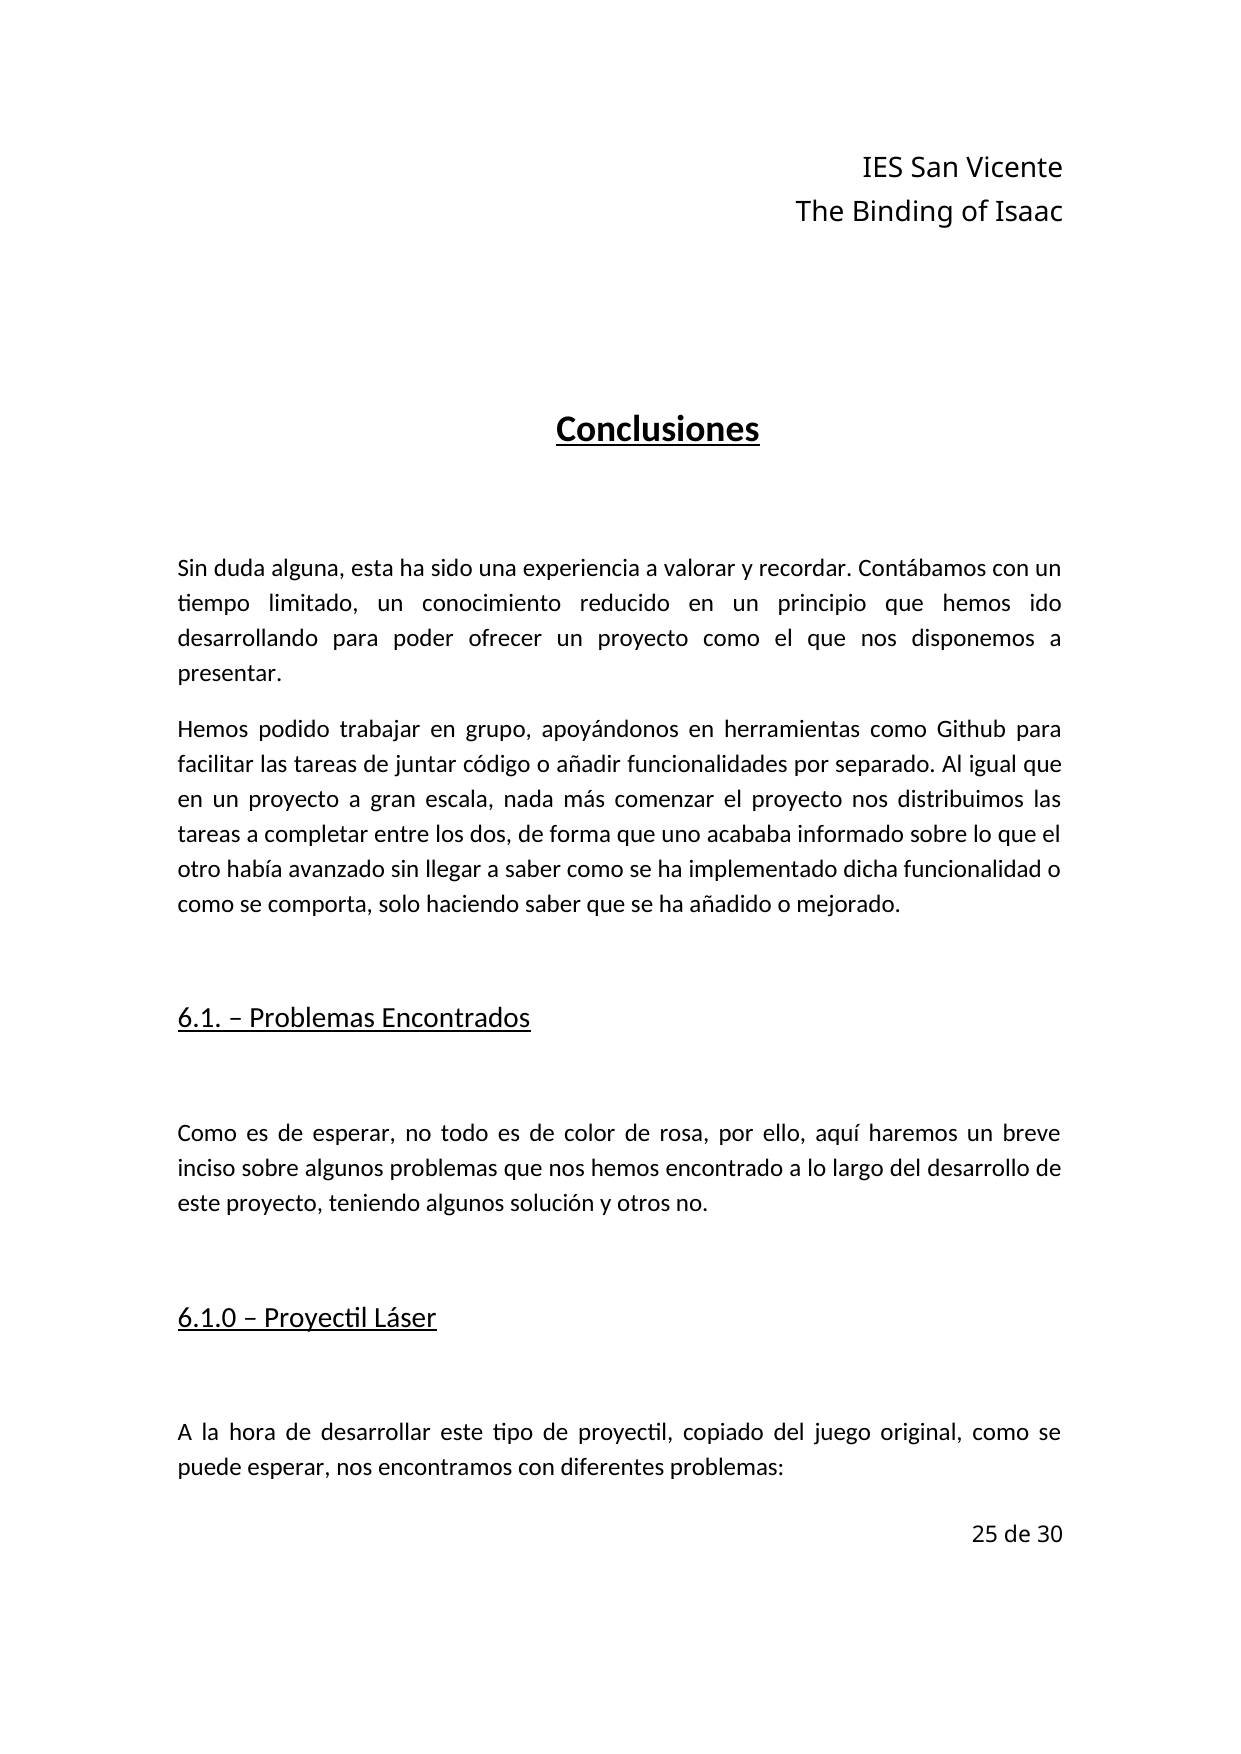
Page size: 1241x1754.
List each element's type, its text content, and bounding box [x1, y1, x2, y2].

text Sin duda alguna, esta ha sido una experiencia a valorar y recordar. Contábamos con un tiempo limitado, un conocimiento reducido en un principio que hemos ido desarrollando para poder ofrecer un proyecto como el que nos disponemos a presentar. [177, 552, 1063, 687]
text Hemos podido trabajar en grupo, apoyándonos en herramientas como Github para facilitar las tareas de juntar código o añadir funcionalidades por separado. Al igual que en un proyecto a gran escala, nada más comenzar el proyecto nos distribuimos las tareas a completar entre los dos, de forma que uno acababa informado sobre lo que el otro había avanzado sin llegar a saber como se ha implementado dicha funcionalidad o como se comporta, solo haciendo saber que se ha añadido o mejorado. [177, 713, 1063, 918]
text Como es de esperar, no todo es de color de rosa, por ello, aquí haremos un breve inciso sobre algunos problemas que nos hemos encontrado a lo largo del desarrollo de este proyecto, teniendo algunos solución y otros no. [177, 1117, 1063, 1218]
list Conclusiones [215, 405, 1063, 451]
text 6.1.0 – Proyectil Láser [177, 1299, 1063, 1334]
text A la hora de desarrollar este tipo de proyectil, copiado del juego original, como se puede esperar, nos encontramos con diferentes problemas: [177, 1416, 1063, 1482]
text 6.1. – Problemas Encontrados [177, 999, 1063, 1035]
